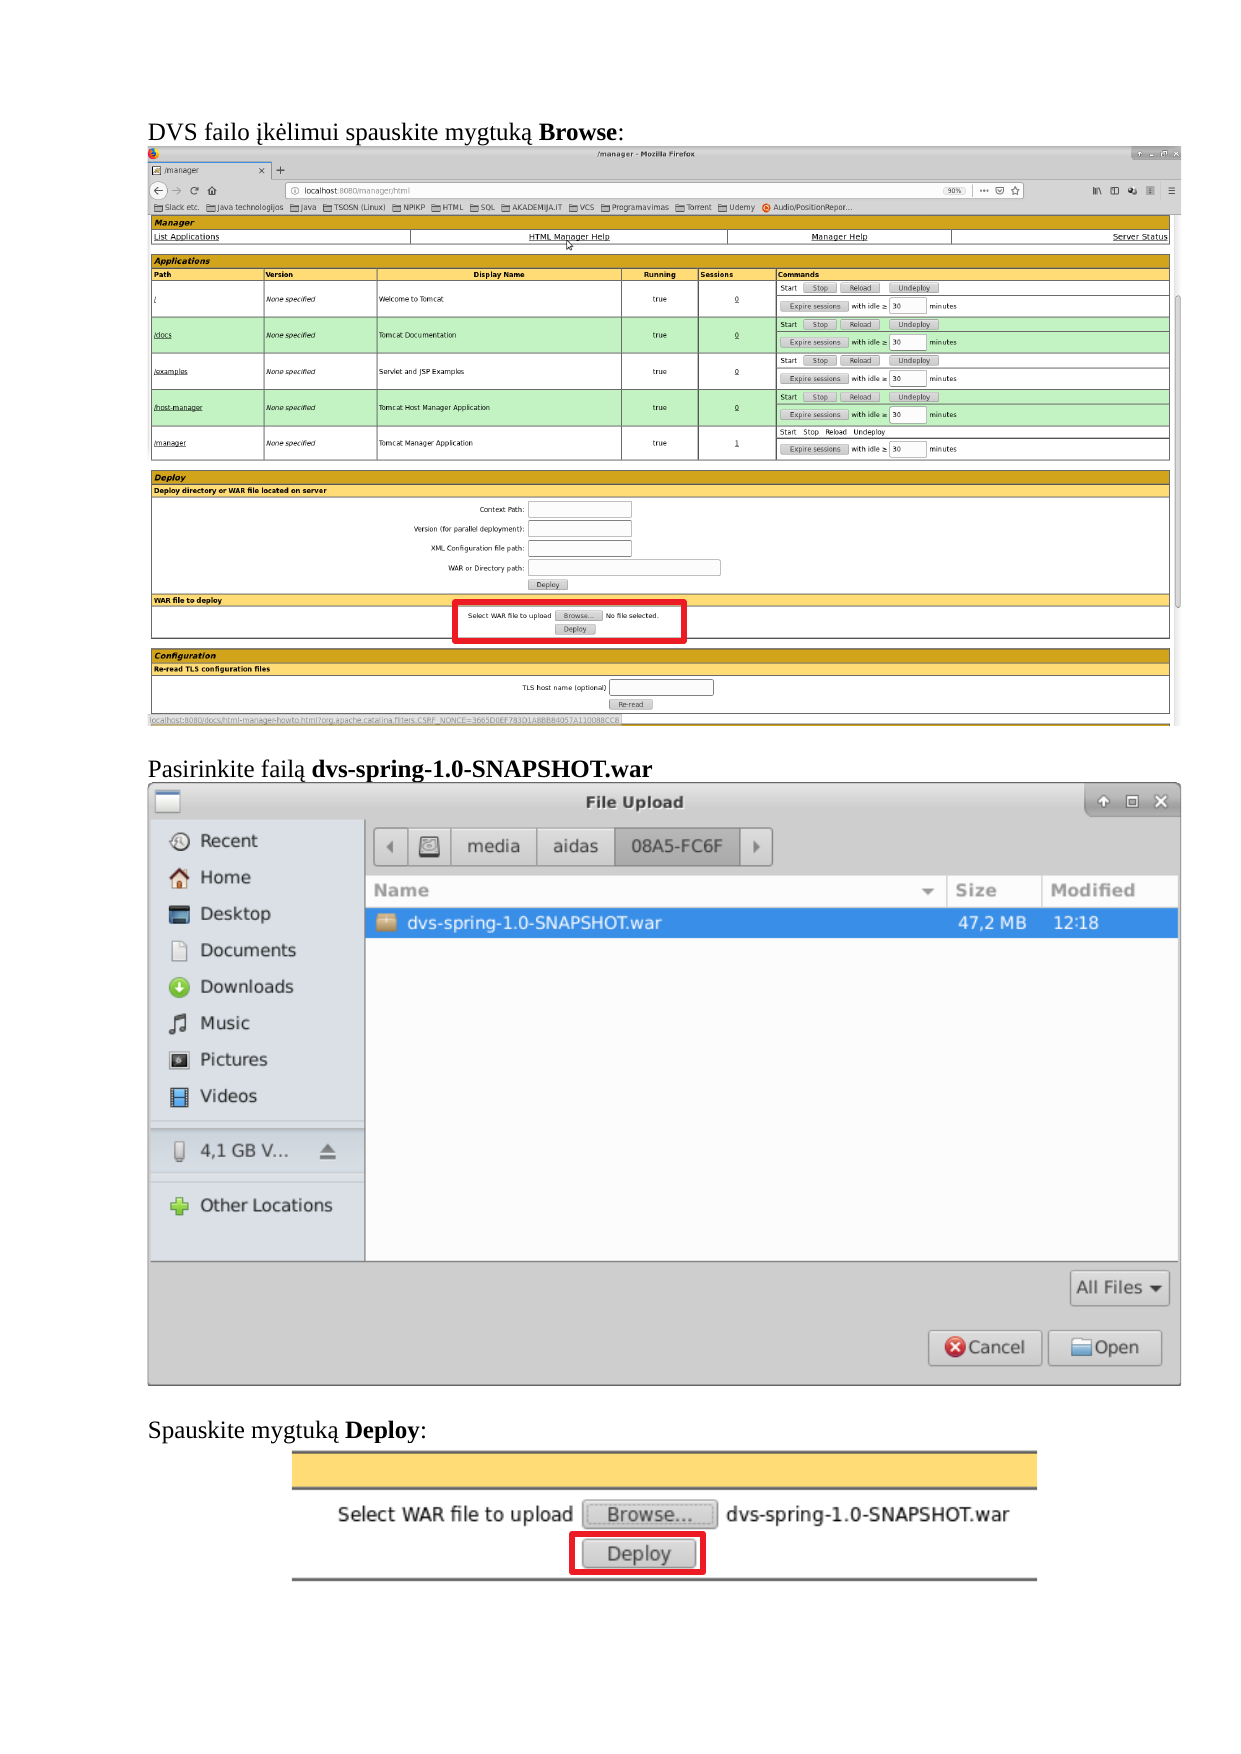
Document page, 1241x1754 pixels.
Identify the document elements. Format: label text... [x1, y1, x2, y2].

picture [147, 146, 1182, 726]
picture [291, 1443, 1038, 1597]
picture [147, 782, 1182, 1386]
text Spauskite mygtuką Deploy: [148, 1415, 1181, 1443]
text DVS failo įkėlimui spauskite mygtuką Browse: [148, 117, 1181, 146]
text Pasirinkite failą dvs-spring-1.0-SNAPSHOT.war [148, 754, 1181, 782]
